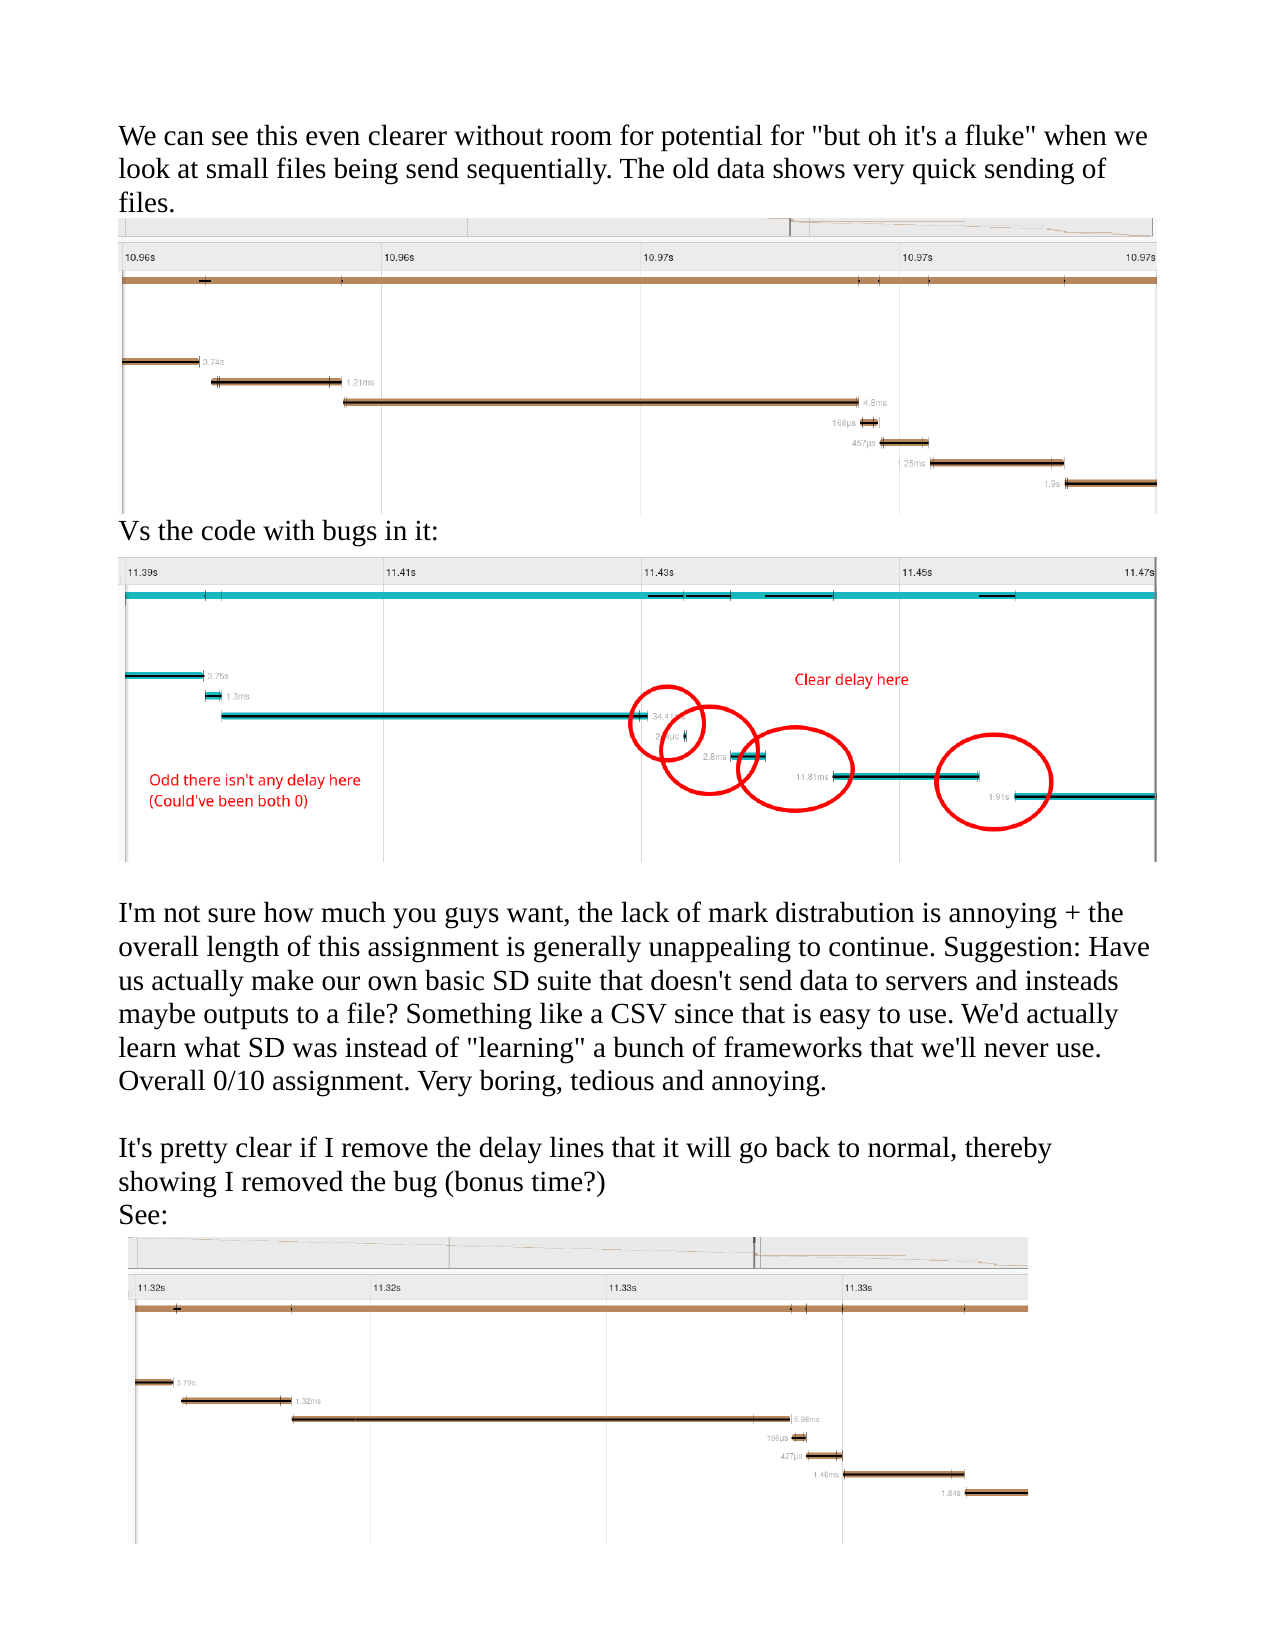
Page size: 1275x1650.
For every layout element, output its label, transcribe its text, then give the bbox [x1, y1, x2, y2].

text It's pretty clear if I remove the delay lines that it will go back to normal, thereby showing I removed the bug (bonus time?) [118, 1130, 1157, 1197]
picture [118, 218, 1157, 514]
text See: [118, 1197, 1157, 1231]
picture [128, 1237, 1029, 1544]
text Vs the code with bugs in it: [118, 514, 1157, 547]
text We can see this even clearer without room for potential for "but oh it's a fluke" when we look at small files being send sequentially. The old data shows very quick sending of files. [118, 118, 1157, 218]
picture [118, 557, 1157, 862]
text I'm not sure how much you guys want, the lack of mark distrabution is annoying + the overall length of this assignment is generally unappealing to continue. Suggestion: Have us actually make our own basic SD suite that doesn't send data to servers and insteads maybe outputs to a file? Something like a CSV since that is easy to use. We'd actually learn what SD was instead of "learning" a bunch of frameworks that we'll never use. Overall 0/10 assignment. Very boring, tedious and annoying. [118, 896, 1157, 1097]
